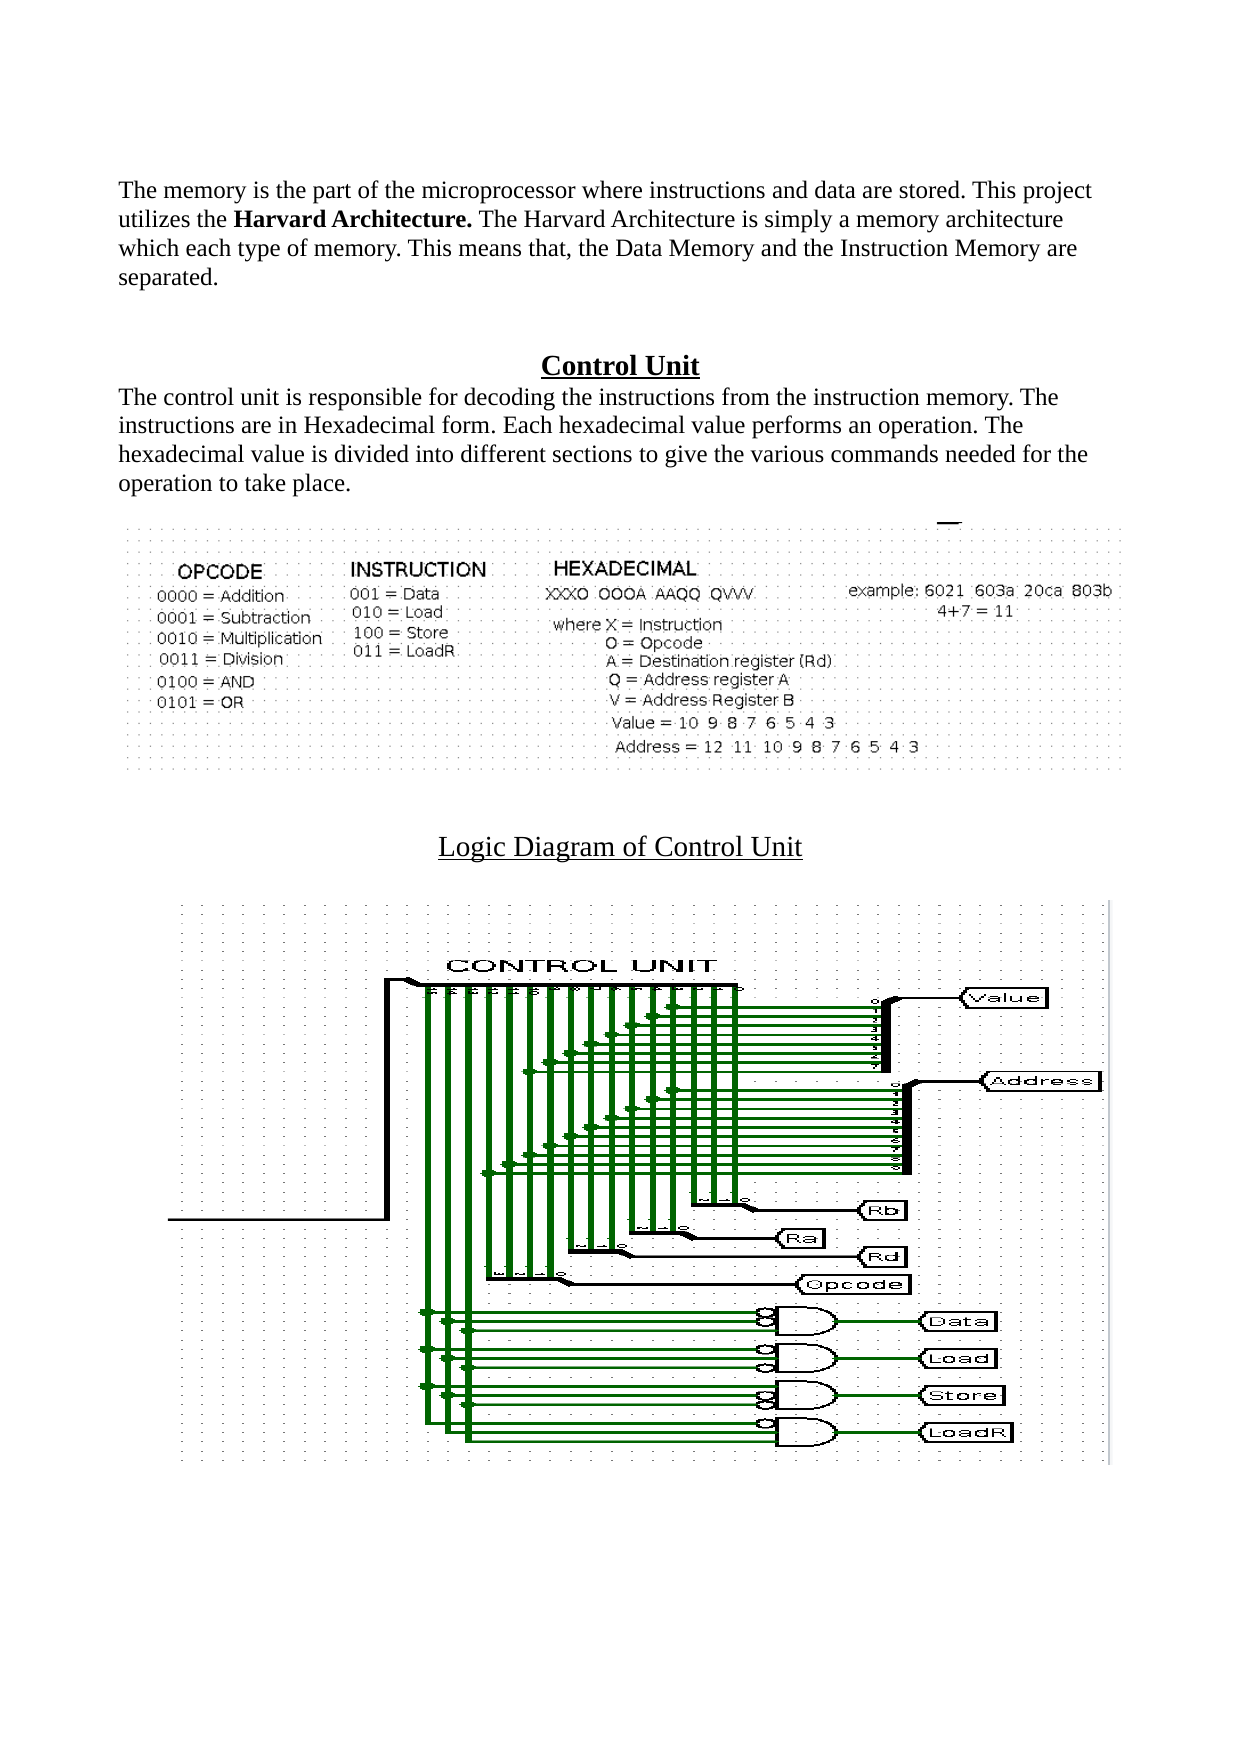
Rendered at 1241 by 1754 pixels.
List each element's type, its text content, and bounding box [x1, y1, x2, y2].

text Control Unit [118, 348, 1122, 382]
text Logic Diagram of Control Unit [118, 829, 1122, 863]
text The memory is the part of the microprocessor where instructions and data are stored. This project utilizes the Harvard Architecture. The Harvard Architecture is simply a memory architecture which each type of memory. This means that, the Data Memory and the Instruction Memory are separated. [118, 176, 1122, 291]
picture [167, 900, 1113, 1465]
picture [118, 522, 1123, 772]
text The control unit is responsible for decoding the instructions from the instruction memory. The instructions are in Hexadecimal form. Each hexadecimal value performs an operation. The hexadecimal value is divided into different sections to give the various commands needed for the operation to take place. [118, 382, 1122, 497]
